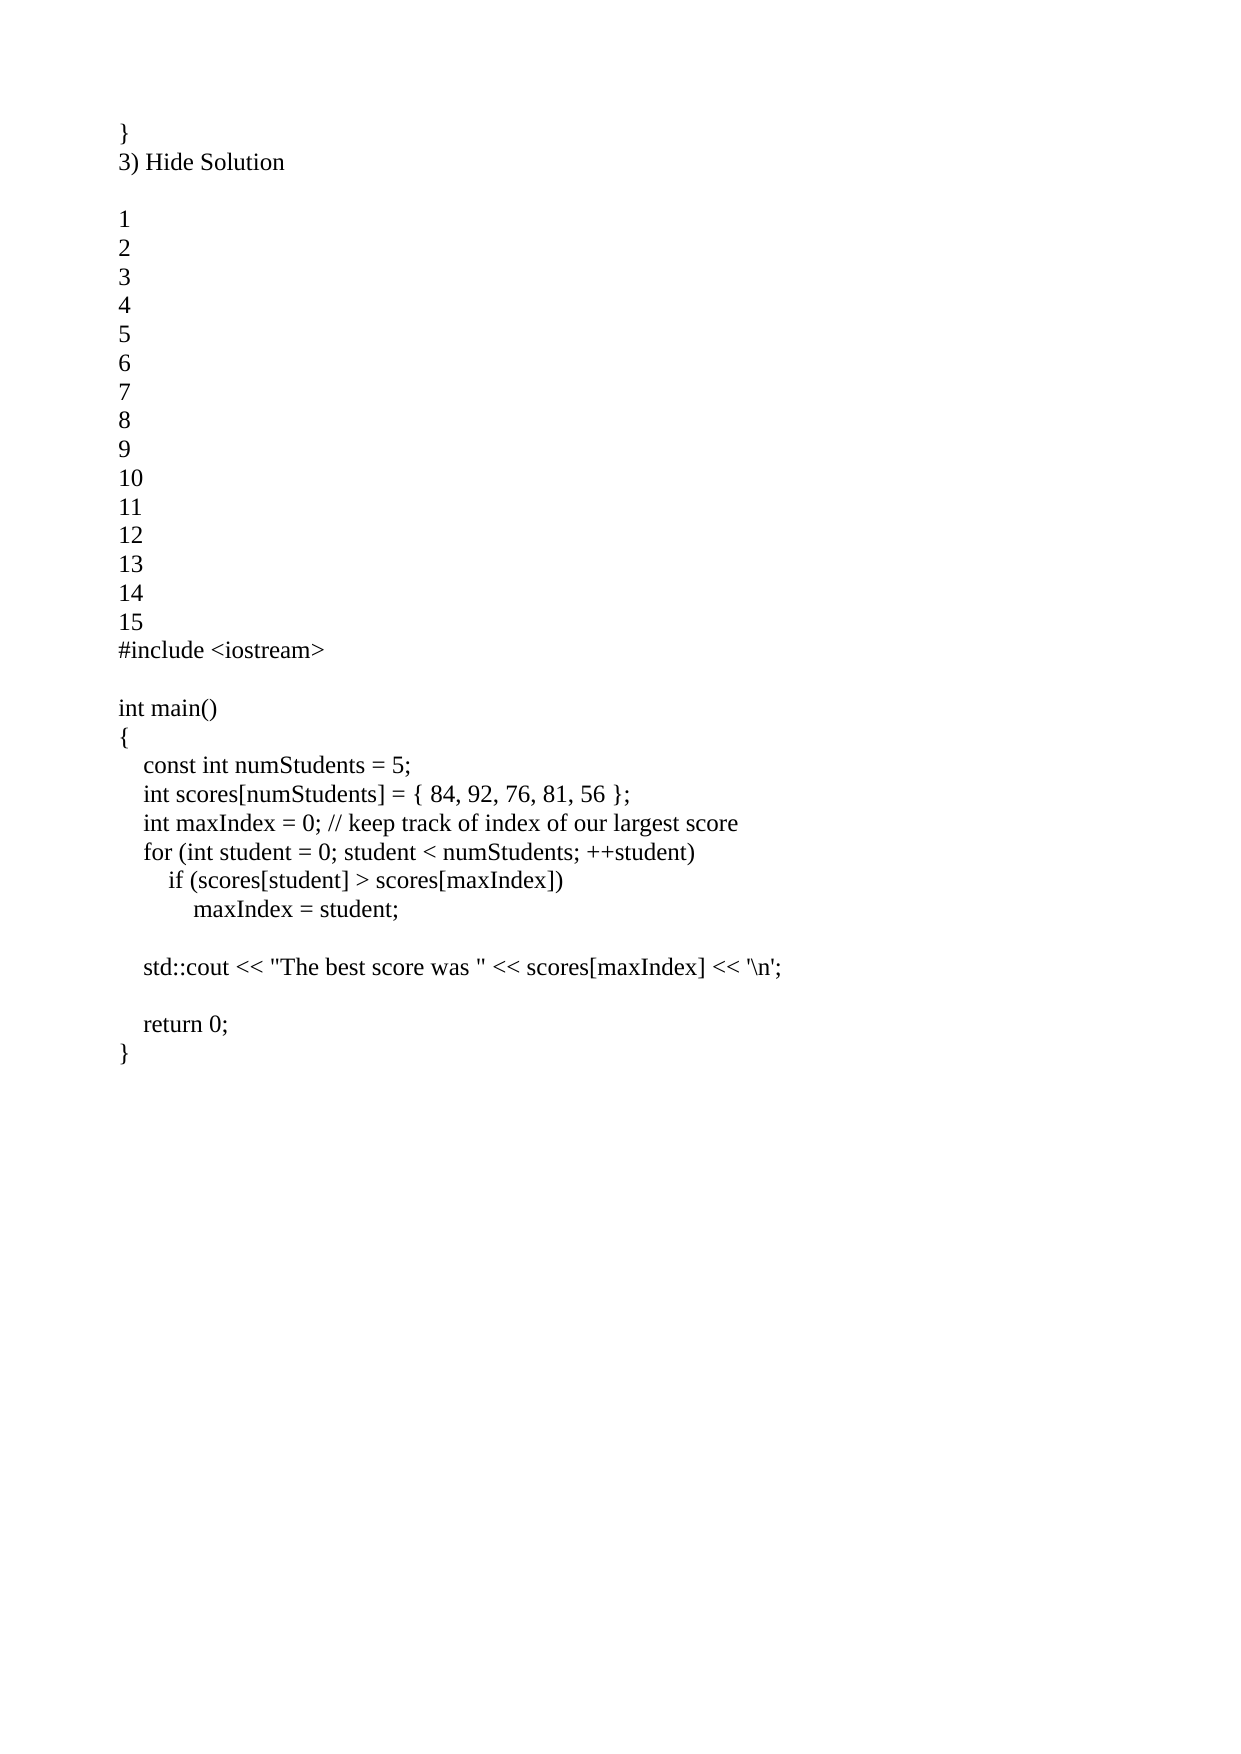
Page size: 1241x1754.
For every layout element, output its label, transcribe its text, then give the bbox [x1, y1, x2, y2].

text 14 [118, 578, 1122, 607]
text } [118, 118, 1122, 147]
text 5 [118, 319, 1122, 348]
text std::cout << "The best score was " << scores[maxIndex] << '\n'; [118, 952, 1122, 981]
text 3) Hide Solution [118, 147, 1122, 176]
text 7 [118, 377, 1122, 406]
text int scores[numStudents] = { 84, 92, 76, 81, 56 }; [118, 779, 1122, 808]
text return 0; [118, 1009, 1122, 1038]
text 15 [118, 607, 1122, 636]
text int maxIndex = 0; // keep track of index of our largest score [118, 808, 1122, 837]
text 12 [118, 521, 1122, 549]
text 2 [118, 233, 1122, 262]
text #include <iostream> [118, 636, 1122, 664]
text 4 [118, 291, 1122, 319]
text 10 [118, 463, 1122, 492]
text { [118, 722, 1122, 751]
text const int numStudents = 5; [118, 751, 1122, 779]
text 3 [118, 262, 1122, 291]
text } [118, 1038, 1122, 1067]
text int main() [118, 693, 1122, 722]
text maxIndex = student; [118, 894, 1122, 923]
text 1 [118, 204, 1122, 233]
text 8 [118, 406, 1122, 434]
text 11 [118, 492, 1122, 521]
text if (scores[student] > scores[maxIndex]) [118, 866, 1122, 894]
text 9 [118, 434, 1122, 463]
text 6 [118, 348, 1122, 377]
text for (int student = 0; student < numStudents; ++student) [118, 837, 1122, 866]
text 13 [118, 549, 1122, 578]
